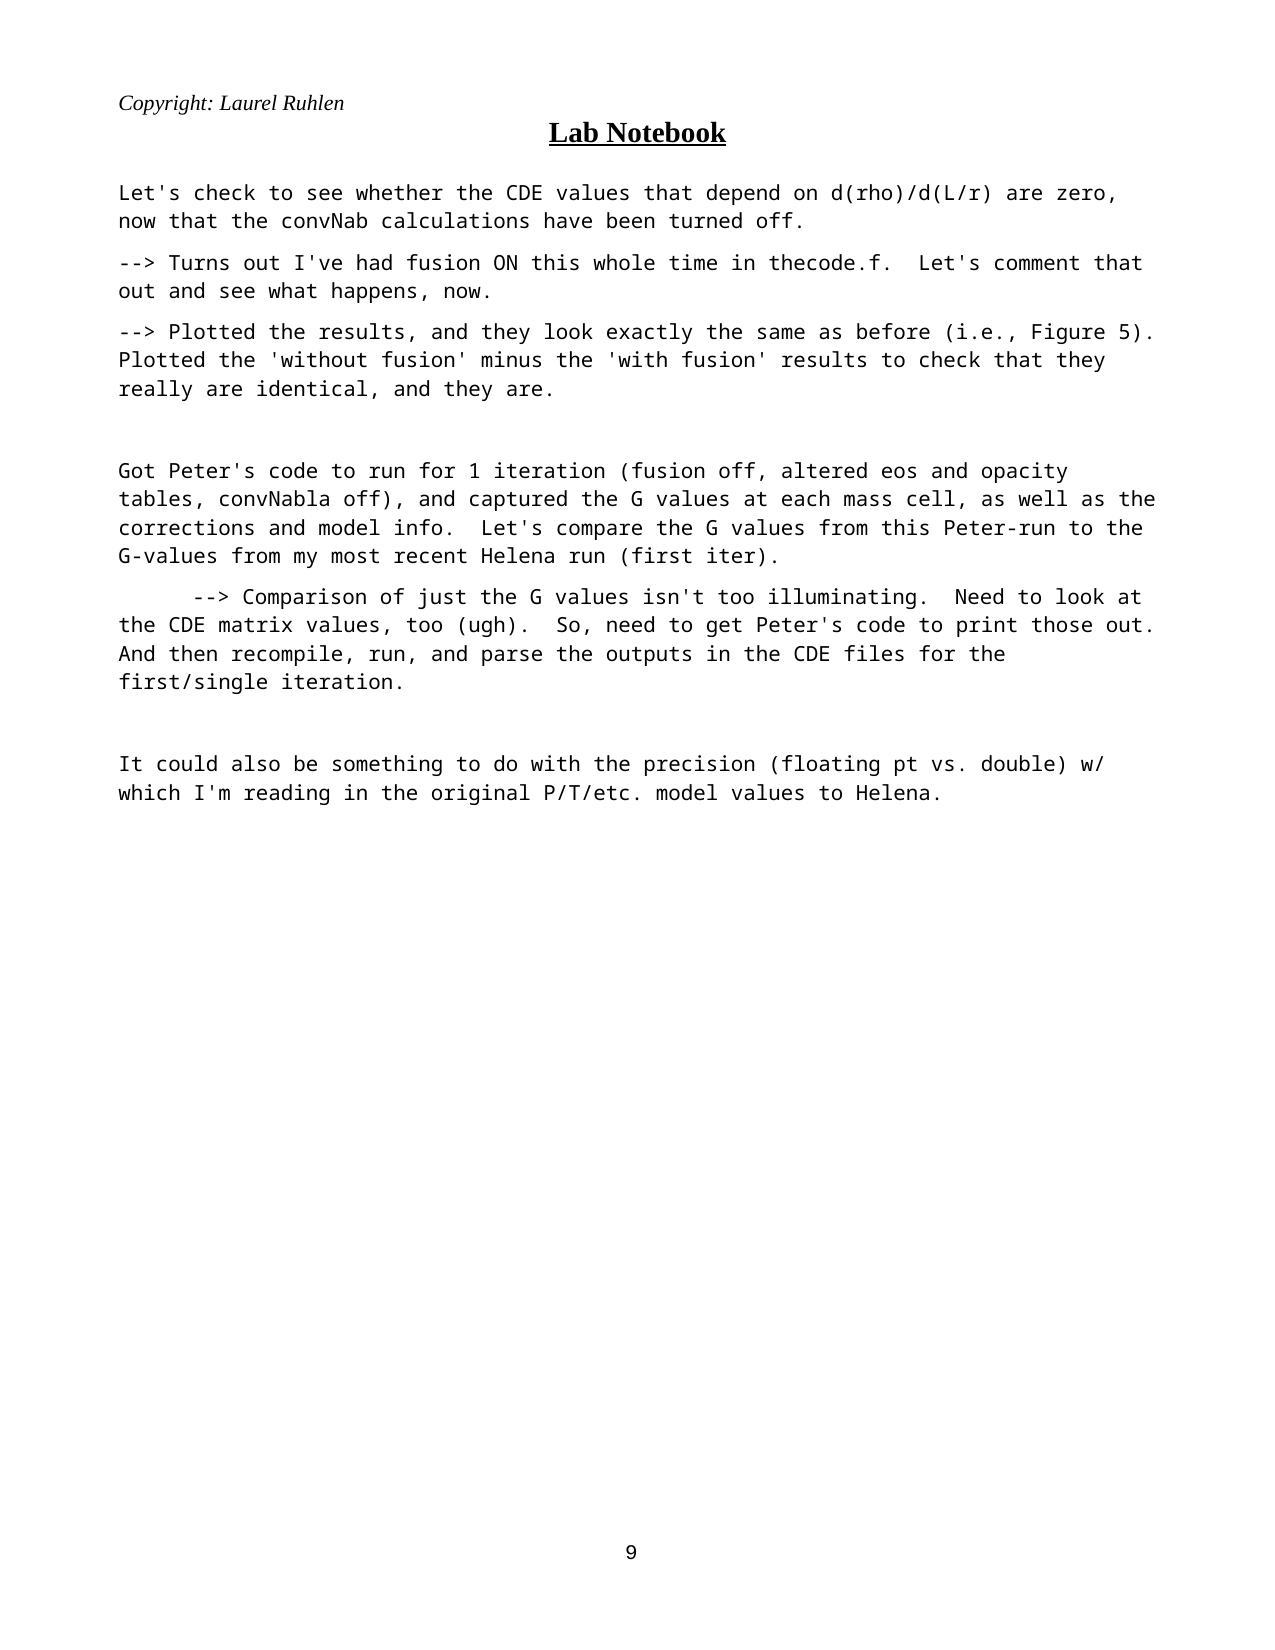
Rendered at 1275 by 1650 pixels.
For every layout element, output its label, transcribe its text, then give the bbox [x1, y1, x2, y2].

text --> Plotted the results, and they look exactly the same as before (i.e., Figure 5). Plotted the 'without fusion' minus the 'with fusion' results to check that they really are identical, and they are. [118, 317, 1157, 402]
text --> Comparison of just the G values isn't too illuminating. Need to look at the CDE matrix values, too (ugh). So, need to get Peter's code to print those out. And then recompile, run, and parse the outputs in the CDE files for the first/single iteration. [118, 582, 1157, 696]
text It could also be something to do with the precision (floating pt vs. double) w/ which I'm reading in the original P/T/etc. model values to Helena. [118, 749, 1157, 806]
text Got Peter's code to run for 1 iteration (fusion off, altered eos and opacity tables, convNabla off), and captured the G values at each mass cell, as well as the corrections and model info. Let's compare the G values from this Peter-run to the G-values from my most recent Helena run (first iter). [118, 456, 1157, 569]
text Let's check to see whether the CDE values that depend on d(rho)/d(L/r) are zero, now that the convNab calculations have been turned off. [118, 178, 1157, 235]
text --> Turns out I've had fusion ON this whole time in thecode.f. Let's comment that out and see what happens, now. [118, 248, 1157, 304]
